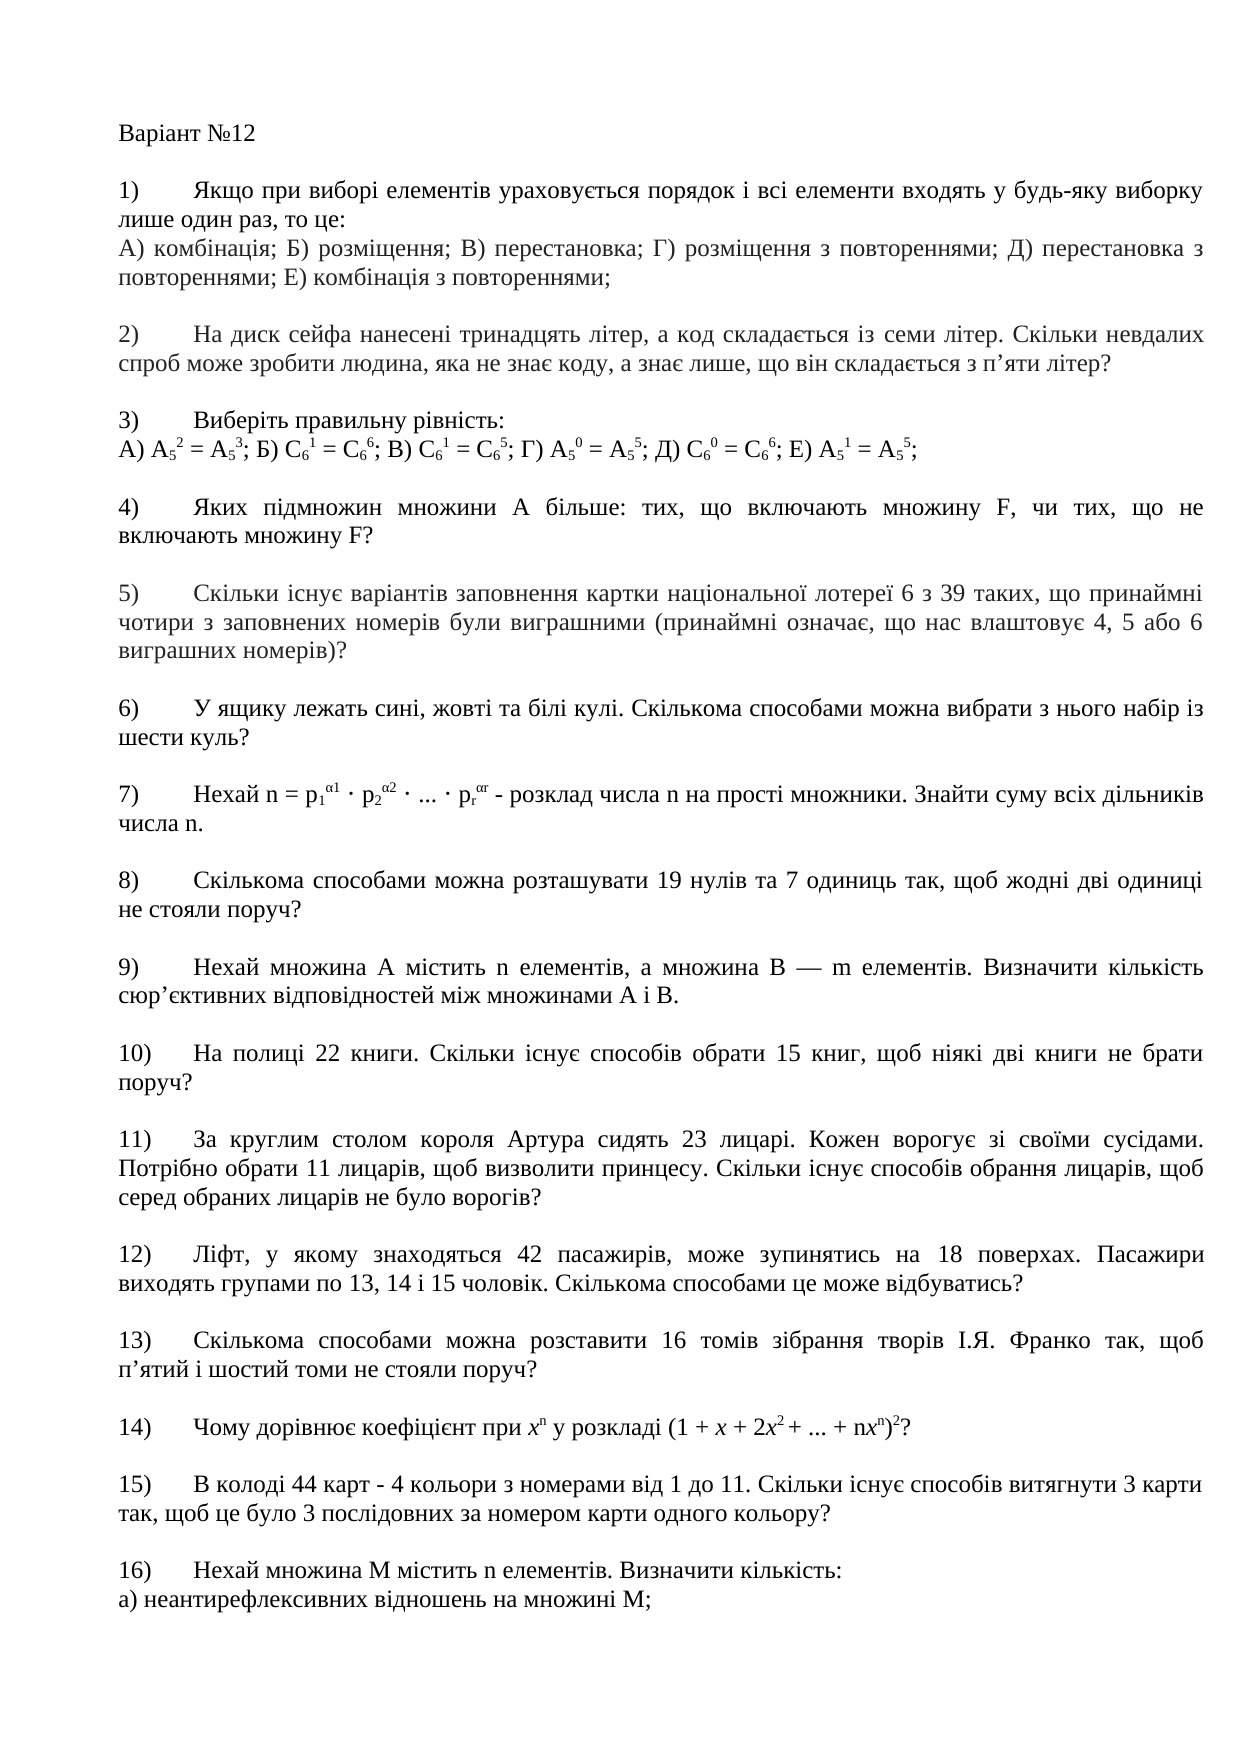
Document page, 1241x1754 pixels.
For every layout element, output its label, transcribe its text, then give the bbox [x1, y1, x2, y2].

list Скількома способами можна розставити 16 томів зібрання творів І.Я. Франко так, щоб п’ятий і шостий томи не стояли поруч? [118, 1326, 1205, 1383]
list Яких підмножин множини А більше: тих, що включають множину F, чи тих, що не включають множину F? [118, 492, 1205, 549]
list Чому дорівнює коефіцієнт при хn у розкладі (1 + х + 2х2 + ... + nхn)2? [118, 1412, 1205, 1441]
list За круглим столом короля Артура сидять 23 лицарі. Кожен ворогує зі своїми сусідами. Потрібно обрати 11 лицарів, щоб визволити принцесу. Скільки існує способів обрання лицарів, щоб серед обраних лицарів не було ворогів? [118, 1124, 1205, 1211]
list У ящику лежать сині, жовті та білі кулі. Скількома способами можна вибрати з нього набір із шести куль? [118, 693, 1205, 751]
list На диск сейфа нанесені тринадцять літер, а код складається із семи літер. Скільки невдалих спроб може зробити людина, яка не знає коду, а знає лише, що він складається з п’яти літер? [118, 319, 1205, 377]
text Варіант №12 [118, 118, 1205, 147]
list Виберіть правильну рівність: [118, 406, 1205, 434]
list Скількома способами можна розташувати 19 нулів та 7 одиниць так, щоб жодні дві одиниці не стояли поруч? [118, 866, 1205, 923]
list А) комбінація; Б) розміщення; В) перестановка; Г) розміщення з повтореннями; Д) перестановка з повтореннями; Е) комбінація з повтореннями; [118, 233, 1205, 291]
list В колоді 44 карт - 4 кольори з номерами від 1 до 11. Скільки існує способів витягнути 3 карти так, щоб це було 3 послідовних за номером карти одного кольору? [118, 1469, 1205, 1527]
list Скільки існує варіантів заповнення картки національної лотереї 6 з 39 таких, що принаймні чотири з заповнених номерів були виграшними (принаймні означає, що нас влаштовує 4, 5 або 6 виграшних номерів)? [118, 578, 1205, 664]
list Нехай n = p1α1 ⋅ p2α2 ⋅ ... ⋅ prαr - розклад числа n на прості множники. Знайти суму всіх дільників числа n. [118, 779, 1205, 837]
list А) А52 = А53; Б) С61 = С66; В) С61 = С65; Г) А50 = А55; Д) С60 = С66; Е) А51 = А55; [118, 434, 1205, 463]
list Нехай множина А містить n елементів, а множина В — m елементів. Визначити кількість сюр’єктивних відповідностей між множинами А і В. [118, 952, 1205, 1009]
list Ліфт, у якому знаходяться 42 пасажирів, може зупинятись на 18 поверхах. Пасажири виходять групами по 13, 14 і 15 чоловік. Скількома способами це може відбуватись? [118, 1239, 1205, 1297]
list а) неантирефлексивних відношень на множині М; [118, 1584, 1205, 1613]
list Нехай множина М містить n елементів. Визначити кількість: [118, 1556, 1205, 1584]
list Якщо при виборі елементів ураховується порядок і всі елементи входять у будь-яку виборку лише один раз, то це: [118, 176, 1205, 233]
list На полиці 22 книги. Скільки існує способів обрати 15 книг, щоб ніякі дві книги не брати поруч? [118, 1038, 1205, 1096]
